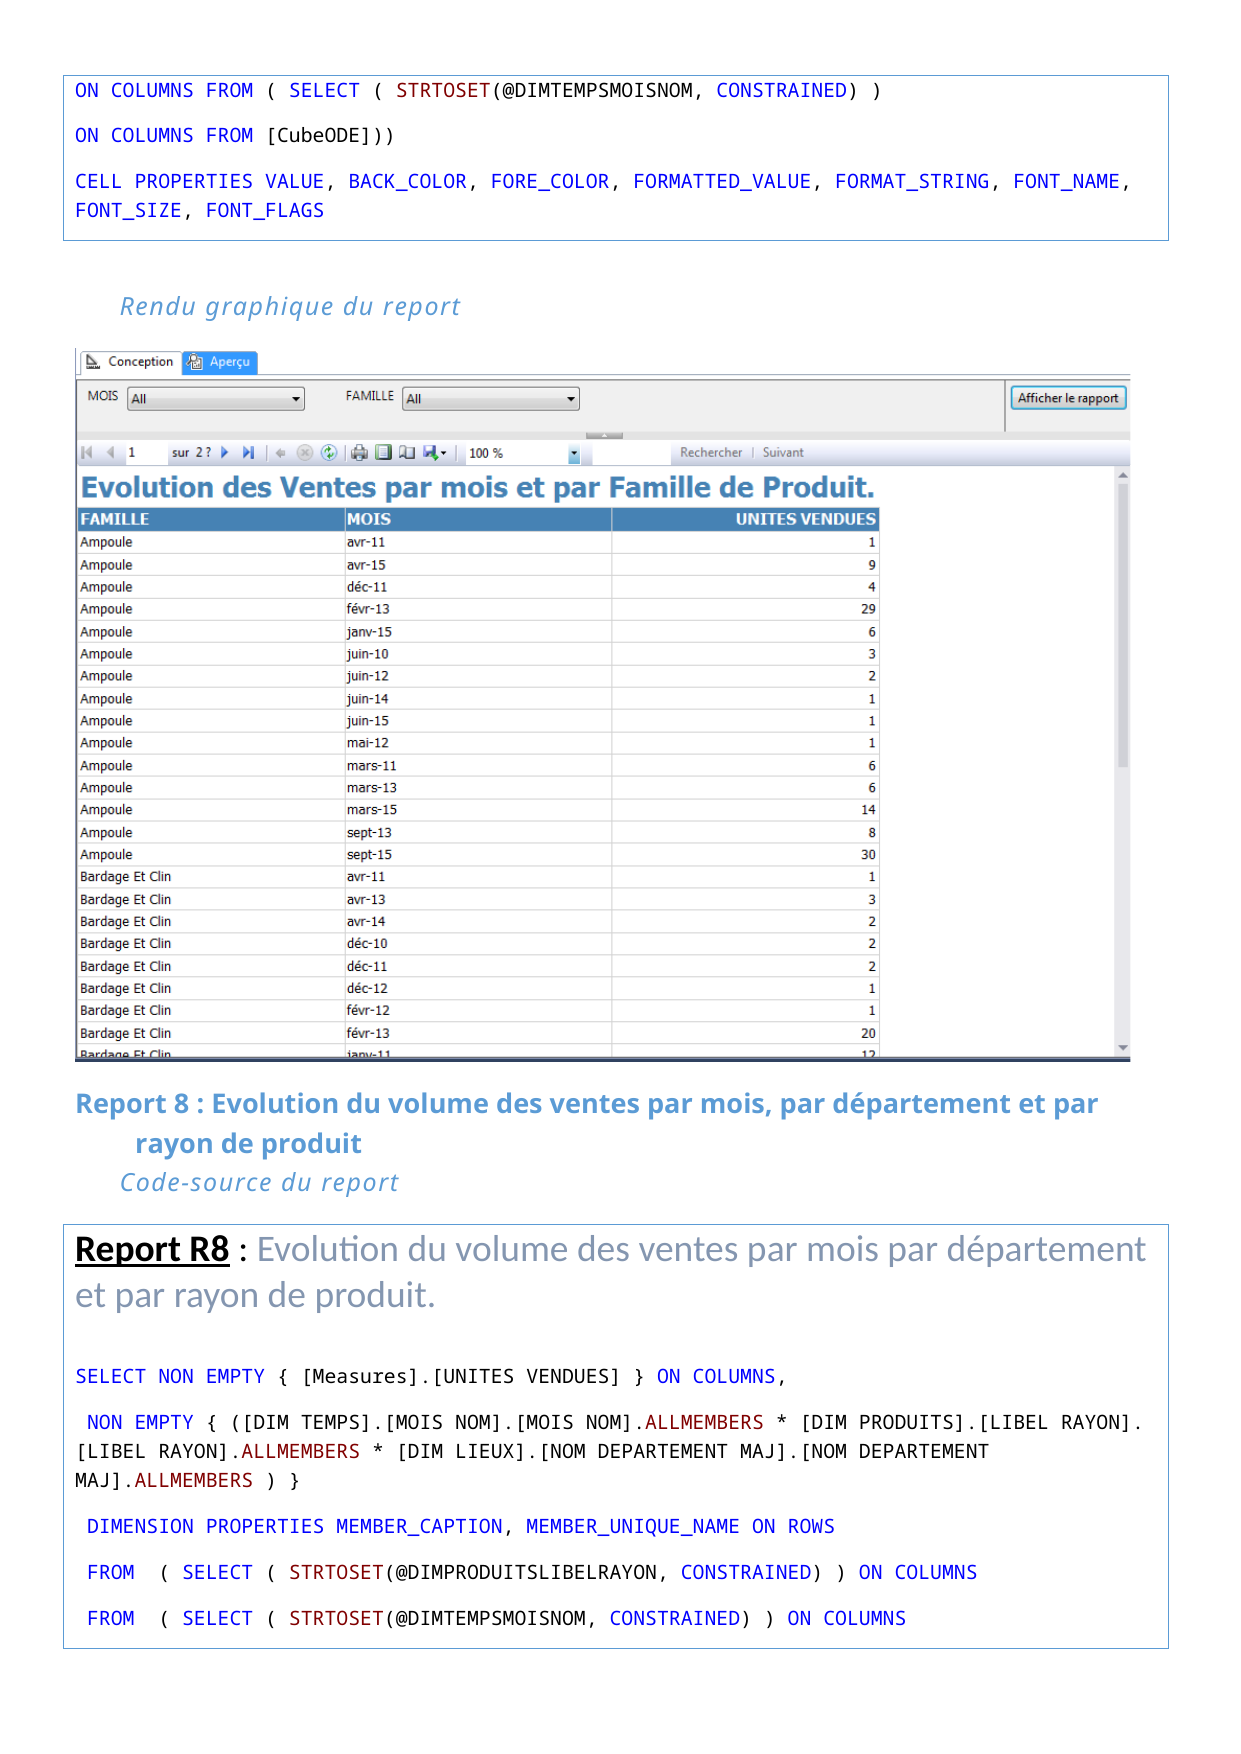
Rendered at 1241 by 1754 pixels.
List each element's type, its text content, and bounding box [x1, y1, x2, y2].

subtitle Rendu graphique du report [119, 288, 1165, 322]
table_header Report R8 : Evolution du volume des ventes par mois par département et par rayon de produit. SELECT NON EMPTY { [Measures].[UNITES VENDUES] } ON COLUMNS, NON EMPTY { ([DIM TEMPS].[MOIS NOM].[MOIS NOM].ALLMEMBERS * [DIM PRODUITS].[LIBEL RAYON].[LIBEL RAYON].ALLMEMBERS * [DIM LIEUX].[NOM DEPARTEMENT MAJ].[NOM DEPARTEMENT MAJ].ALLMEMBERS ) } DIMENSION PROPERTIES MEMBER_CAPTION, MEMBER_UNIQUE_NAME ON ROWS FROM ( SELECT ( STRTOSET(@DIMPRODUITSLIBELRAYON, CONSTRAINED) ) ON COLUMNS FROM ( SELECT ( STRTOSET(@DIMTEMPSMOISNOM, CONSTRAINED) ) ON COLUMNS [64, 1225, 1168, 1647]
table_header ON COLUMNS FROM ( SELECT ( STRTOSET(@DIMTEMPSMOISNOM, CONSTRAINED) ) ON COLUMNS FROM [CubeODE])) CELL PROPERTIES VALUE, BACK_COLOR, FORE_COLOR, FORMATTED_VALUE, FORMAT_STRING, FONT_NAME, FONT_SIZE, FONT_FLAGS [64, 76, 1168, 240]
picture [75, 348, 1131, 1062]
subtitle Code-source du report [119, 1164, 1165, 1198]
subtitle Report 8 : Evolution du volume des ventes par mois, par département et par rayon de produit [75, 1085, 1165, 1161]
